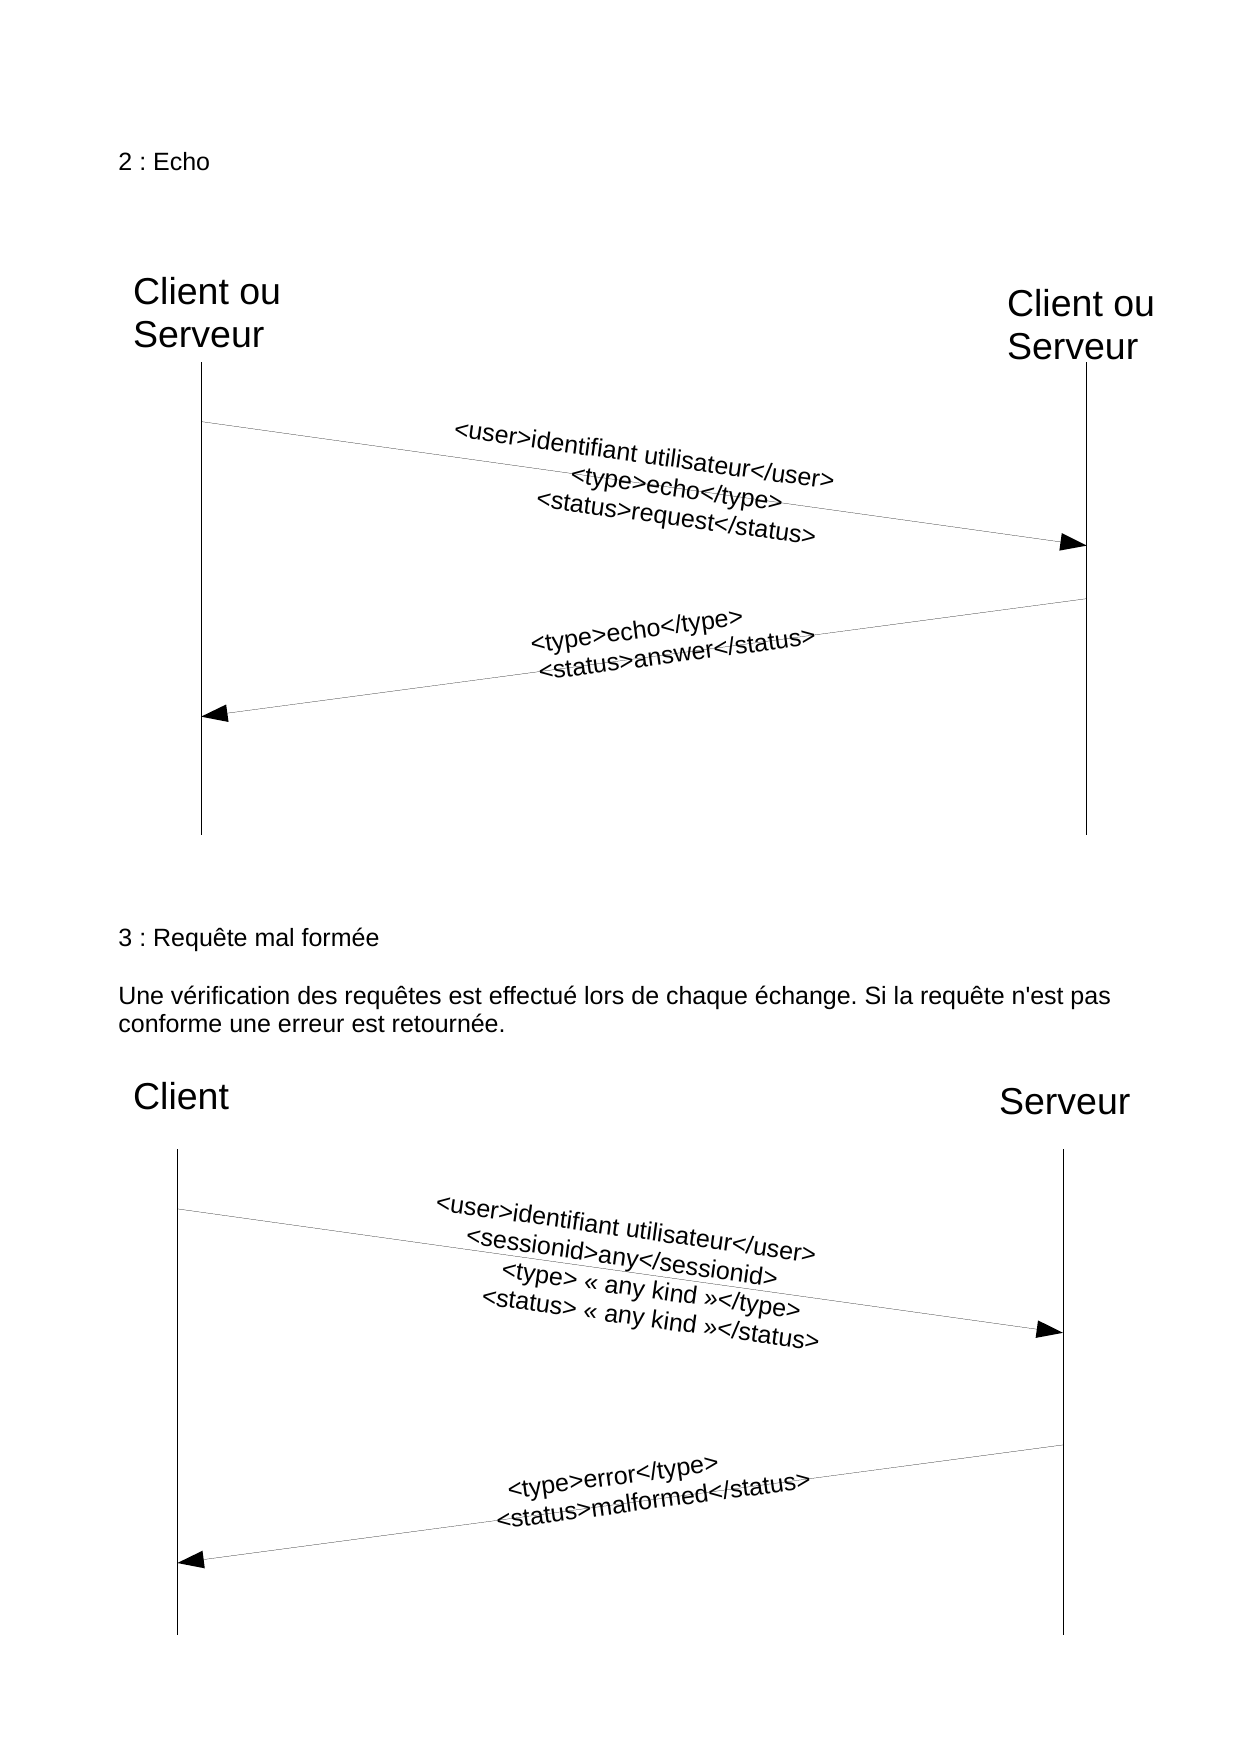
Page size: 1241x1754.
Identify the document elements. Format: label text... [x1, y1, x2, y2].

text Une vérification des requêtes est effectué lors de chaque échange. Si la requête n'est pas conforme une erreur est retournée. [118, 981, 1122, 1038]
text 3 : Requête mal formée [118, 923, 1122, 952]
text 2 : Echo [118, 147, 1122, 176]
